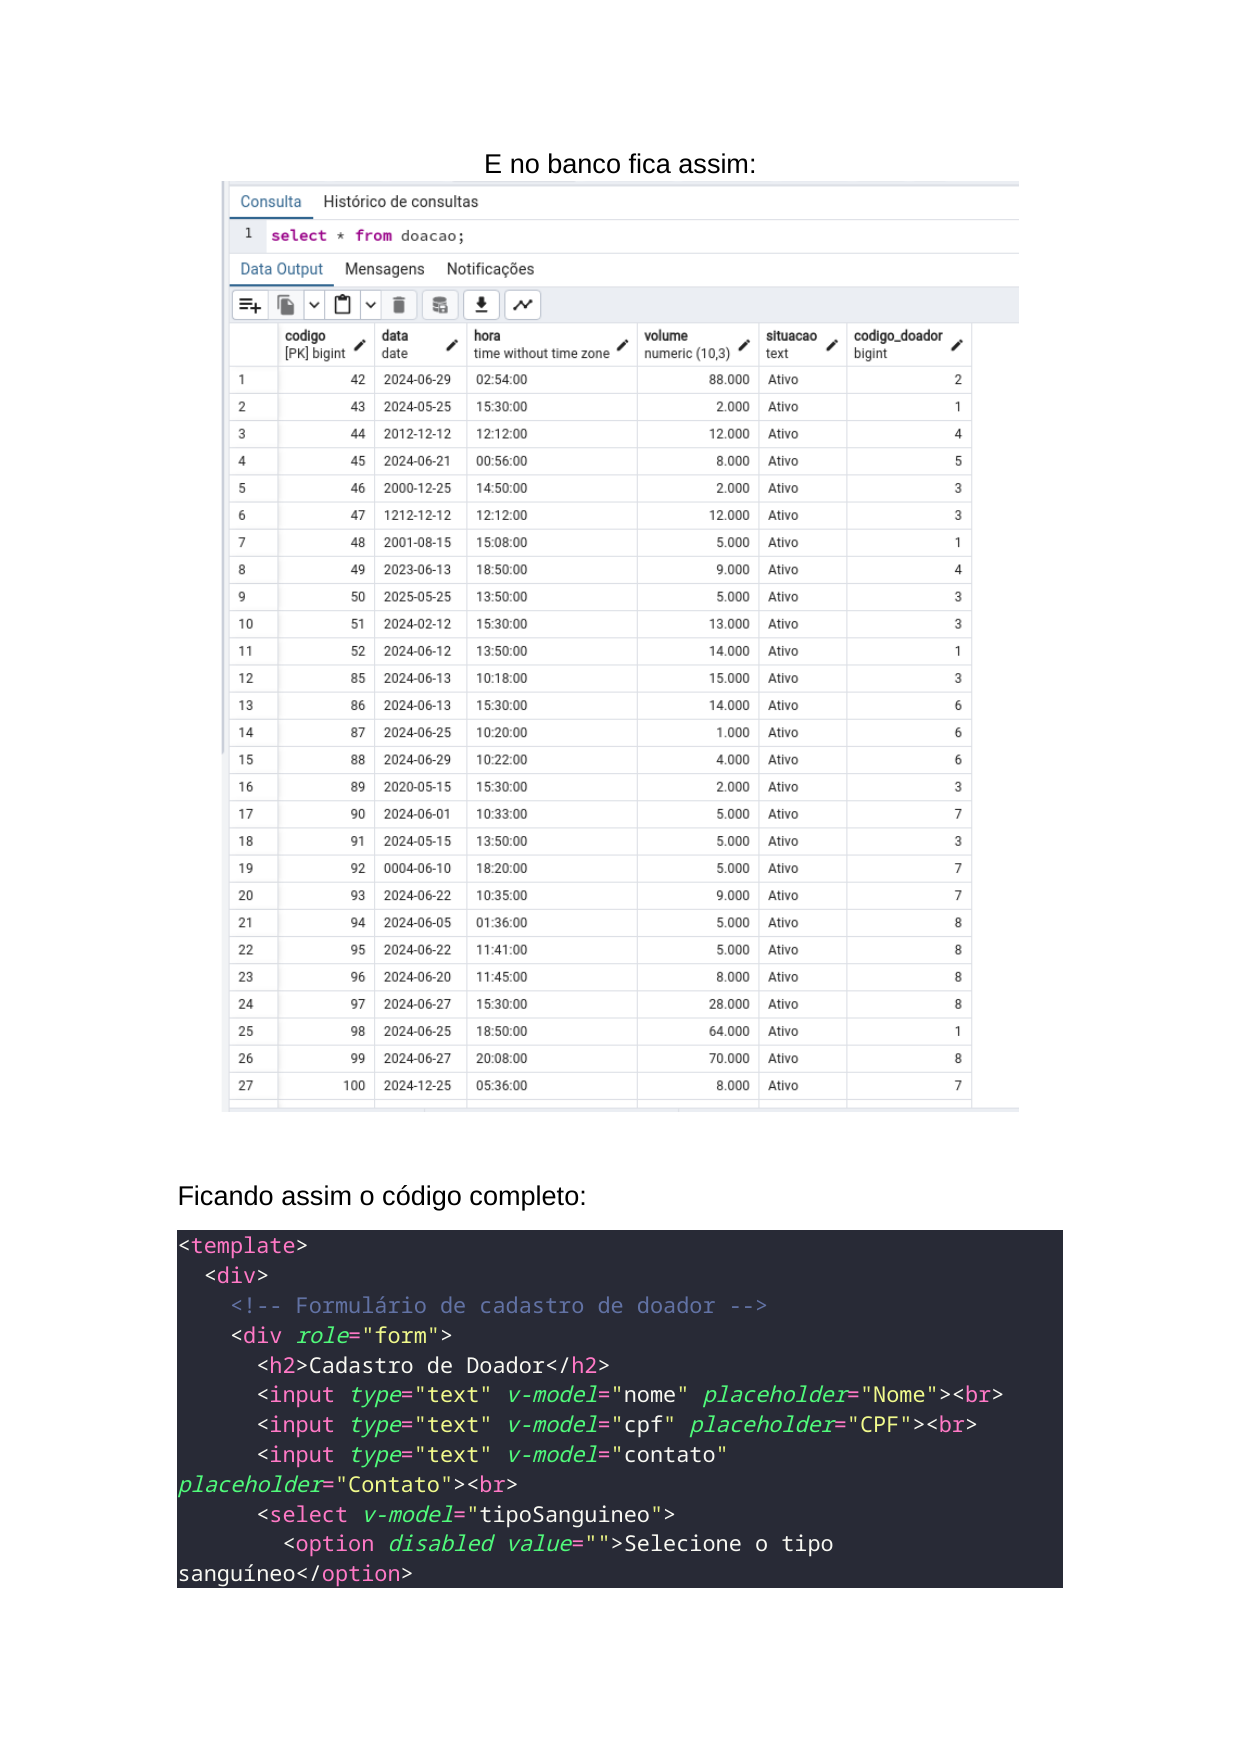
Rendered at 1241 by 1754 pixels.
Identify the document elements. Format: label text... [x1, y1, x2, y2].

text <template> [177, 1230, 1063, 1260]
text <option disabled value="">Selecione o tipo sanguíneo</option> [177, 1528, 1063, 1588]
text <input type="text" v-model="cpf" placeholder="CPF"><br> [177, 1409, 1063, 1439]
text <select v-model="tipoSanguineo"> [177, 1498, 1063, 1528]
text <input type="text" v-model="nome" placeholder="Nome"><br> [177, 1379, 1063, 1409]
text <input type="text" v-model="contato" placeholder="Contato"><br> [177, 1439, 1063, 1498]
text <div role="form"> [177, 1320, 1063, 1349]
text <!-- Formulário de cadastro de doador --> [177, 1290, 1063, 1320]
text Ficando assim o código completo: [177, 1180, 1063, 1212]
text E no banco fica assim: [177, 148, 1063, 1112]
text <div> [177, 1260, 1063, 1290]
text <h2>Cadastro de Doador</h2> [177, 1349, 1063, 1379]
